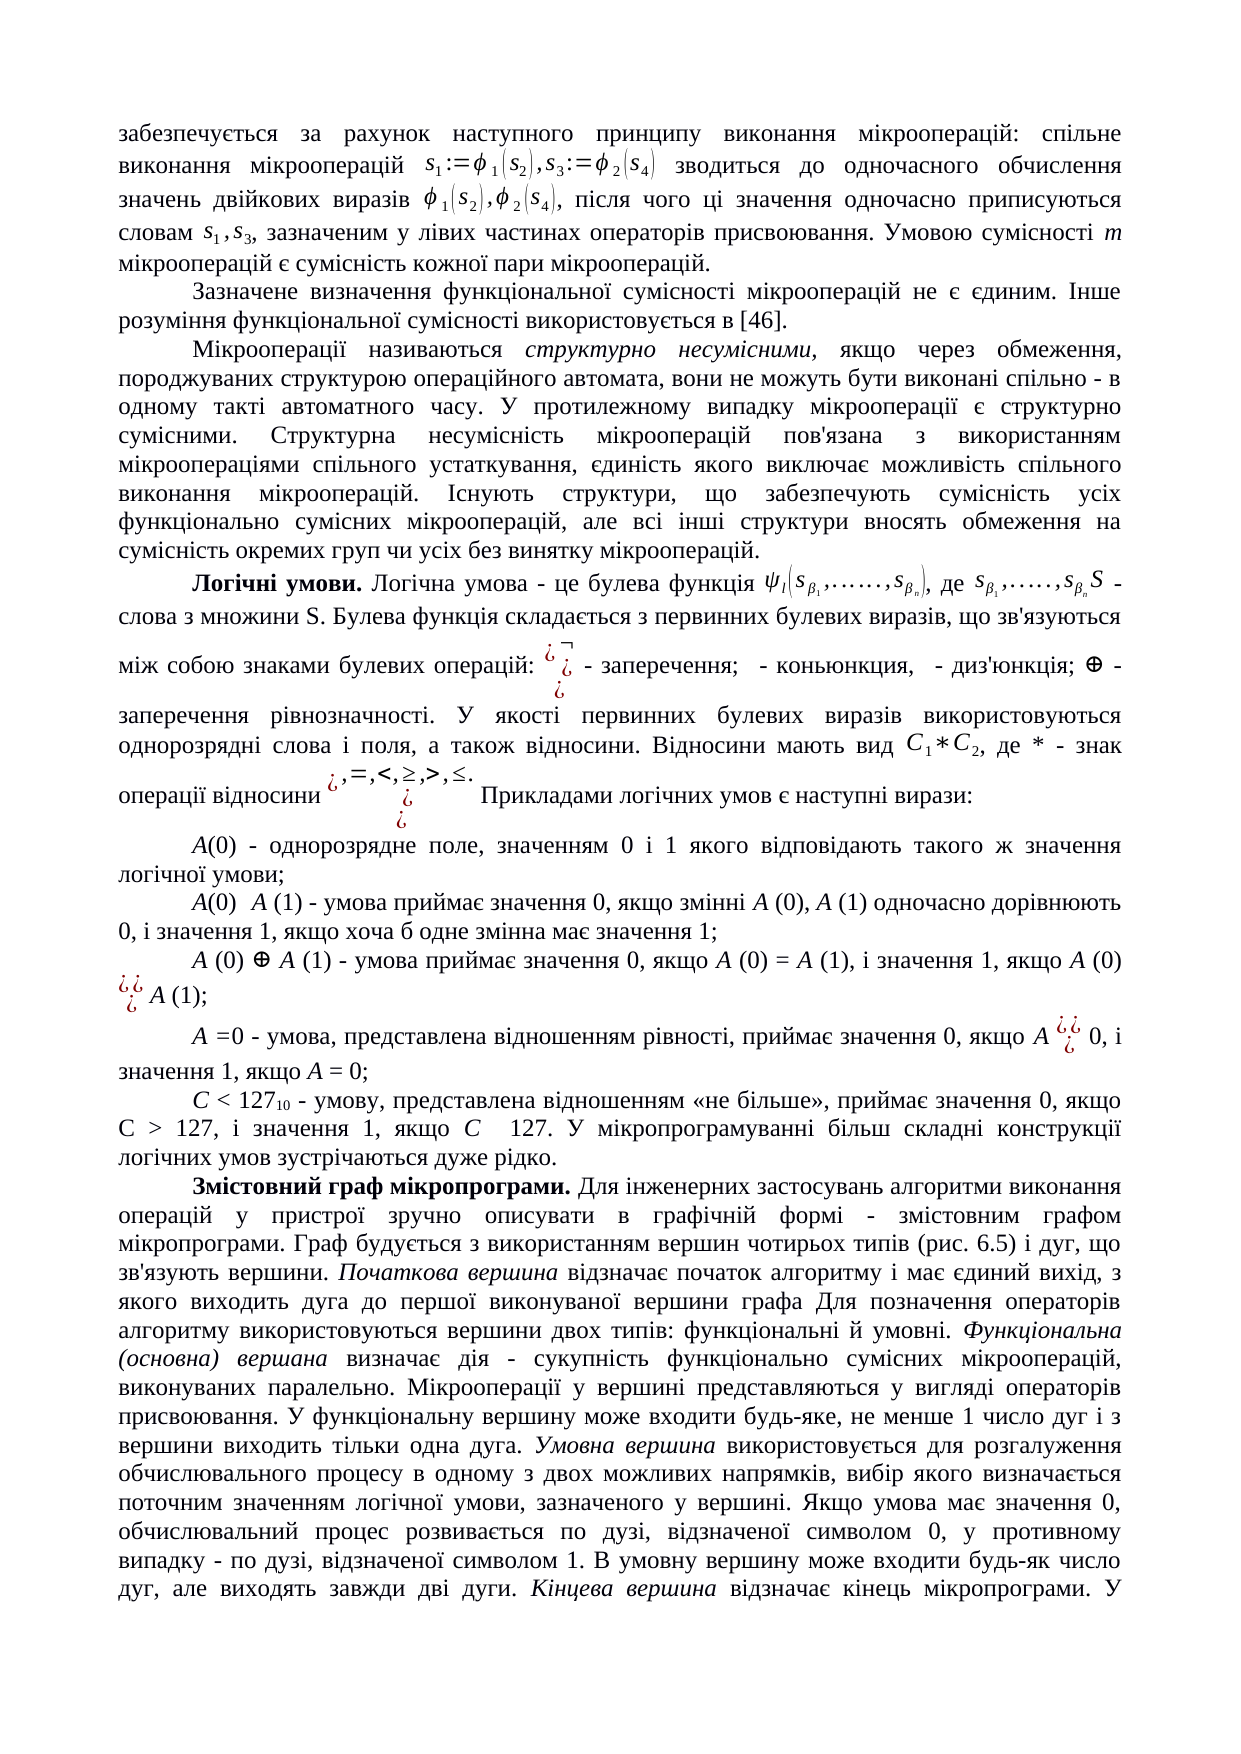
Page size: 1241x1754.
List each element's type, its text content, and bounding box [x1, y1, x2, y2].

text С < 12710 - умову, представлена відношенням «не більше», приймає значення 0, якщо С > 127, і значення 1, якщо С 127. У мікропрограмуванні більш складні конструкції логічних умов зустрічаються дуже рідко. [118, 1085, 1122, 1171]
text Мікрооперації і , де - підмножини слів з S, називаються функціонально сумісними, якщо тобто якщо мікрооперації присвоюють значення різним словам. Так, мікрооперації -функціонально сумісні, але мікрооперації - функціонально несумісні і, отже, не можуть виконуватися паралельно в часі, тобто одночасно. Можливість паралельного виконання мікрооперацій, функціонально сумісних у смислі даного визначення, забезпечується за рахунок наступного принципу виконання мікрооперацій: спільне виконання мікрооперацій зводиться до одночасного обчислення значень двійкових виразів , після чого ці значення одночасно приписуються словам , зазначеним у лівих частинах операторів присвоювання. Умовою сумісності т мікрооперацій є сумісність кожної пари мікрооперацій. [118, 118, 1122, 276]
text Мікрооперації називаються структурно несумісними, якщо через обмеження, породжуваних структурою операційного автомата, вони не можуть бути виконані спільно - в одному такті автоматного часу. У протилежному випадку мікрооперації є структурно сумісними. Структурна несумісність мікрооперацій пов'язана з використанням мікроопераціями спільного устаткування, єдиність якого виключає можливість спільного виконання мікрооперацій. Існують структури, що забезпечують сумісність усіх функціонально сумісних мікрооперацій, але всі інші структури вносять обмеження на сумісність окремих груп чи усіх без винятку мікрооперацій. [118, 334, 1122, 564]
text Змістовний граф мікропрограми. Для інженерних застосувань алгоритми виконання операцій у пристрої зручно описувати в графічній формі - змістовним графом мікропрограми. Граф будується з використанням вершин чотирьох типів (рис. 6.5) і дуг, що зв'язують вершини. Початкова вершина відзначає початок алгоритму і має єдиний вихід, з якого виходить дуга до першої виконуваної вершини графа Для позначення операторів алгоритму використовуються вершини двох типів: функціональні й умовні. Функціональна (основна) вершана визначає дія - сукупність функціонально сумісних мікрооперацій, виконуваних паралельно. Мікрооперації у вершині представляються у вигляді операторів присвоювання. У функціональну вершину може входити будь-яке, не менше 1 число дуг і з вершини виходить тільки одна дуга. Умовна вершина використовується для розгалуження обчислювального процесу в одному з двох можливих напрямків, вибір якого визначається поточним значенням логічної умови, зазначеного у вершині. Якщо умова має значення 0, обчислювальний процес розвивається по дузі, відзначеної символом 0, у противному випадку - по дузі, відзначеної символом 1. В умовну вершину може входити будь-як число дуг, але виходять завжди дві дуги. Кінцева вершина відзначає кінець мікропрограми. У [118, 1171, 1122, 1602]
text Логічні умови. Логічна умова - це булева функція , де - слова з множини S. Булева функція складається з первинних булевих виразів, що зв'язуються між собою знаками булевих операцій: - заперечення; - коньюнкция, - диз'юнкція; - заперечення рівнозначності. У якості первинних булевих виразів використовуються однорозрядні слова і поля, а також відносини. Відносини мають вид , де * - знак операції відносини Прикладами логічних умов є наступні вирази: [118, 564, 1122, 830]
text А (0) А (1) - умова приймає значення 0, якщо А (0) = А (1), і значення 1, якщо А (0) А (1); [118, 945, 1122, 1015]
text Зазначене визначення функціональної сумісності мікрооперацій не є єдиним. Інше розуміння функціональної сумісності використовується в [46]. [118, 276, 1122, 334]
text А(0) А (1) - умова приймає значення 0, якщо змінні А (0), А (1) одночасно дорівнюють 0, і значення 1, якщо хоча б одне змінна має значення 1; [118, 887, 1122, 945]
text А =0 - умова, представлена відношенням рівності, приймає значення 0, якщо A 0, і значення 1, якщо А = 0; [118, 1015, 1122, 1085]
text А(0) - однорозрядне поле, значенням 0 і 1 якого відповідають такого ж значення логічної умови; [118, 830, 1122, 887]
